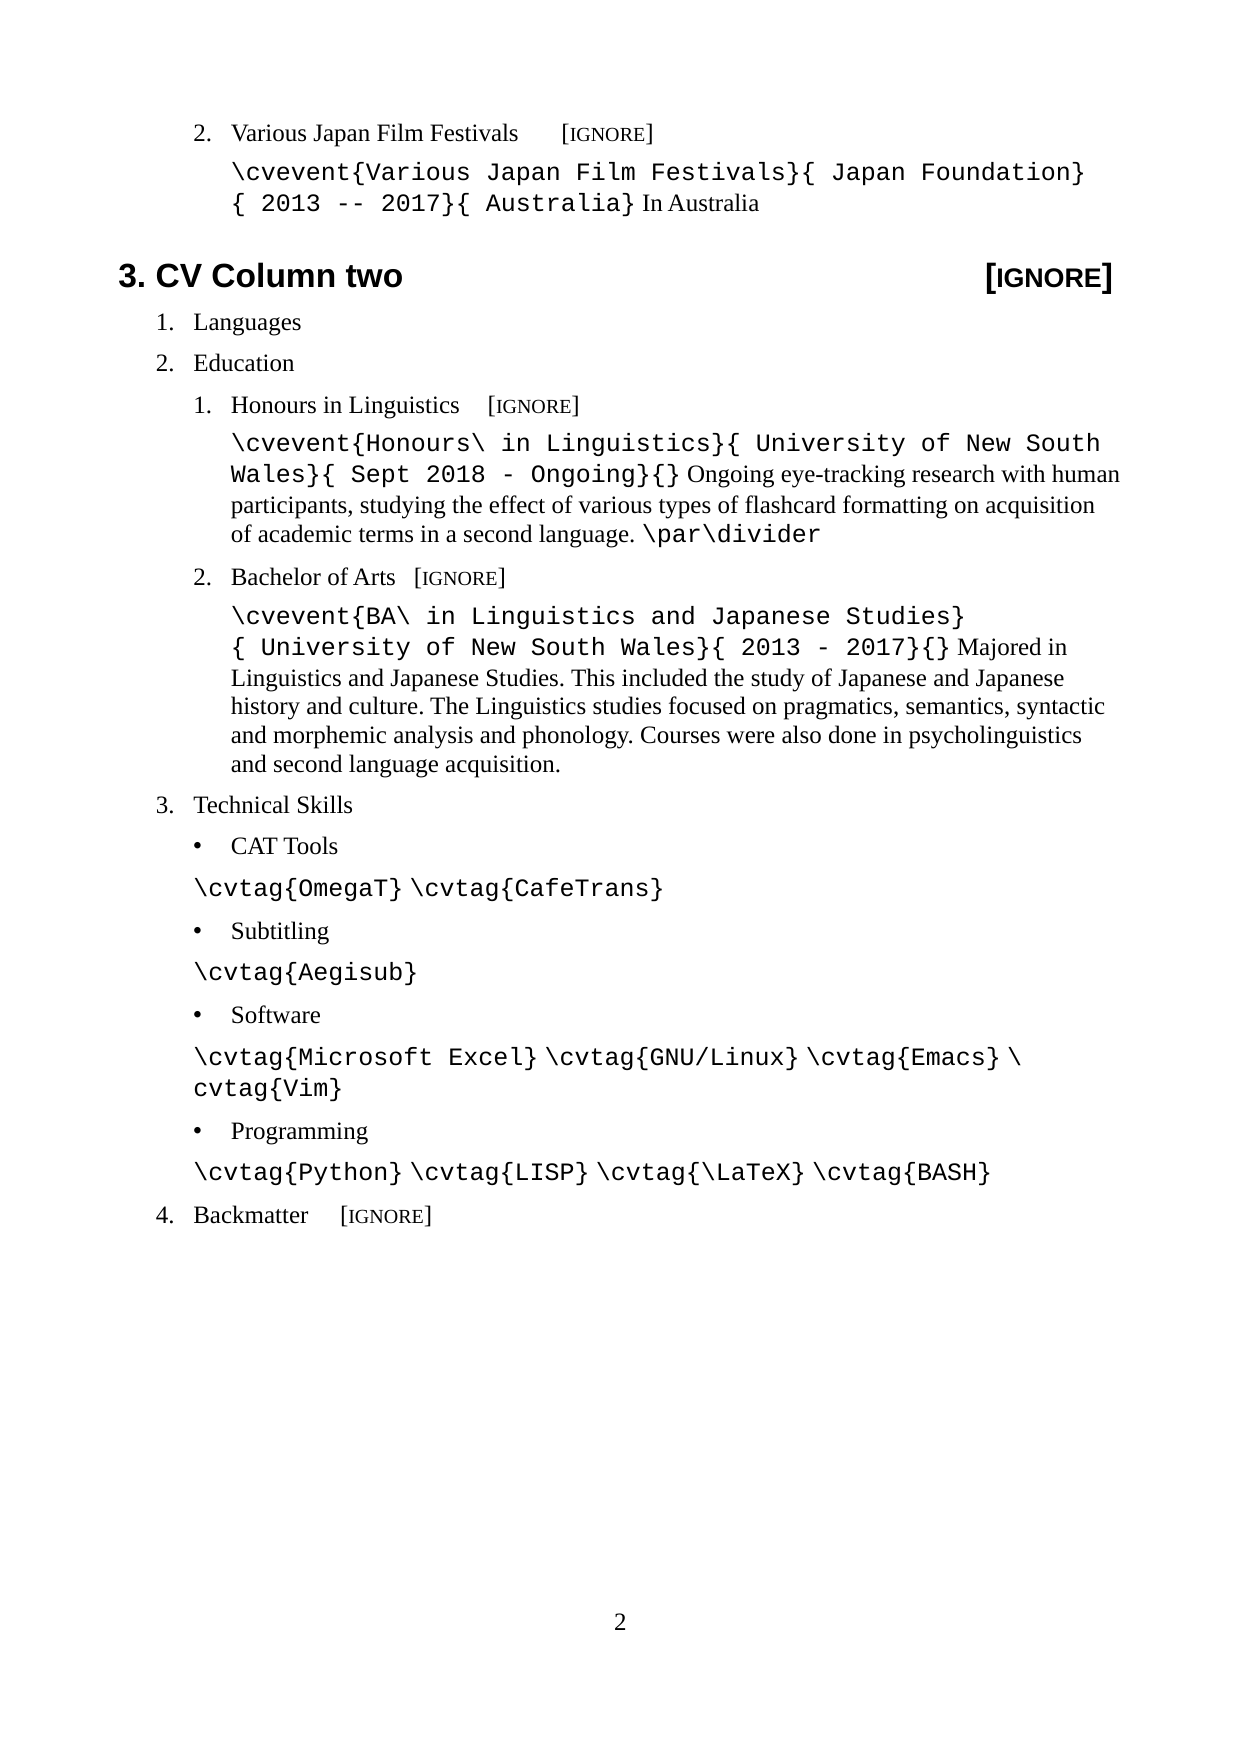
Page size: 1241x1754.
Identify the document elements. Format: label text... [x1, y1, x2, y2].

list Backmatter [ignore] [156, 1201, 1122, 1229]
list Bachelor of Arts [ignore] [193, 562, 1122, 591]
list Various Japan Film Festivals [ignore] [193, 118, 1122, 147]
list Subtitling [193, 916, 1122, 945]
list Software [193, 1001, 1122, 1029]
list Technical Skills [156, 790, 1122, 819]
list \cvtag{Aegisub} [156, 957, 1122, 988]
list Honours in Linguistics [ignore] [193, 390, 1122, 418]
list \cvevent{BA\ in Linguistics and Japanese Studies}{ University of New South Wales}{ 2013 - 2017}{} Majored in Linguistics and Japanese Studies. This included the study of Japanese and Japanese history and culture. The Linguistics studies focused on pragmatics, semantics, syntactic and morphemic analysis and phonology. Courses were also done in psycholinguistics and second language acquisition. [193, 603, 1122, 778]
list \cvtag{Python} \cvtag{LISP} \cvtag{\LaTeX} \cvtag{BASH} [156, 1157, 1122, 1188]
subtitle CV Column two [ignore] [118, 256, 1122, 295]
list CAT Tools [193, 831, 1122, 860]
list \cvtag{Microsoft Excel} \cvtag{GNU/Linux} \cvtag{Emacs} \cvtag{Vim} [156, 1042, 1122, 1103]
list Languages [156, 307, 1122, 336]
list \cvevent{Honours\ in Linguistics}{ University of New South Wales}{ Sept 2018 - Ongoing}{} Ongoing eye-tracking research with human participants, studying the effect of various types of flashcard formatting on acquisition of academic terms in a second language. \par\divider [193, 431, 1122, 550]
list Programming [193, 1116, 1122, 1145]
list Education [156, 348, 1122, 377]
list \cvevent{Various Japan Film Festivals}{ Japan Foundation}{ 2013 -- 2017}{ Australia} In Australia [193, 159, 1122, 218]
list \cvtag{OmegaT} \cvtag{CafeTrans} [156, 873, 1122, 903]
